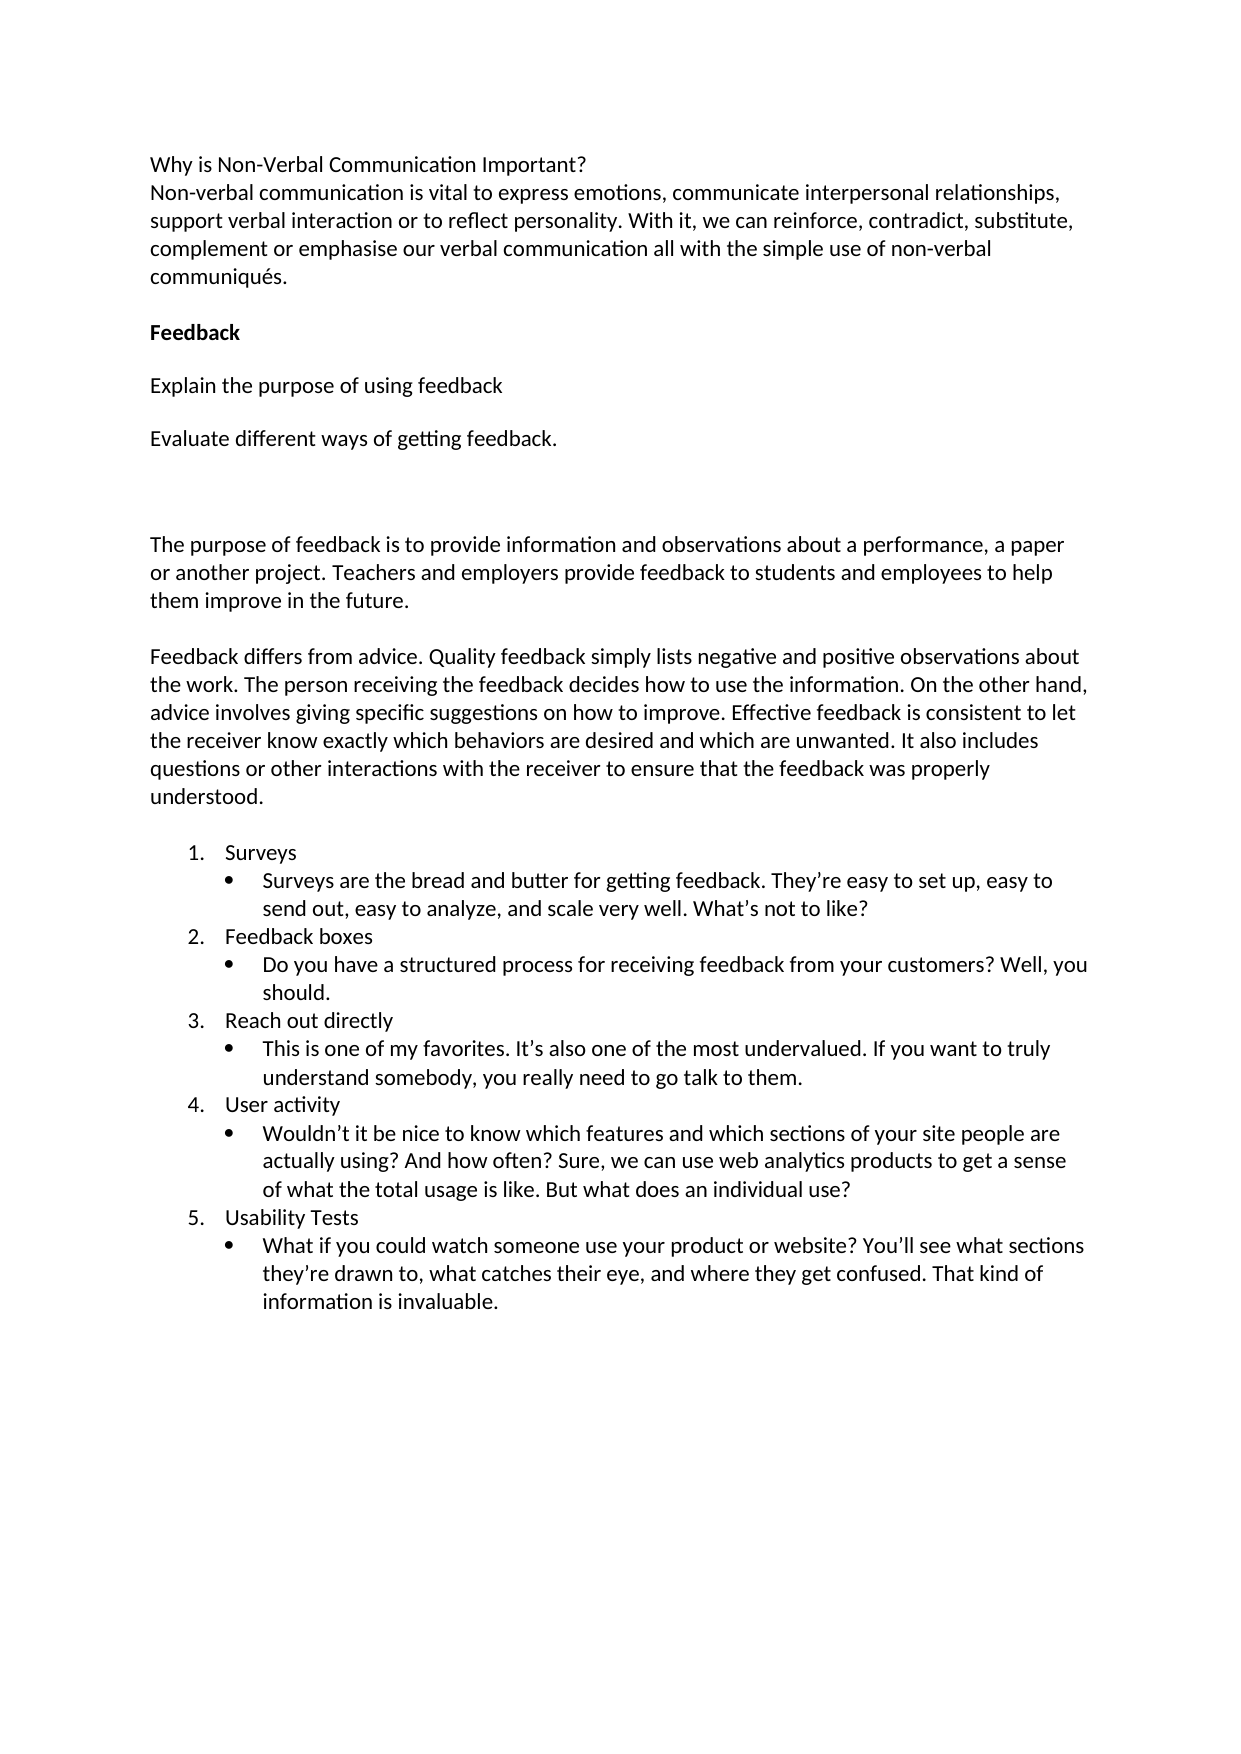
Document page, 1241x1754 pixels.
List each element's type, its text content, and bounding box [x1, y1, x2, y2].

text Evaluate different ways of getting feedback. [150, 424, 1090, 452]
list Surveys [187, 838, 1090, 866]
list Wouldn’t it be nice to know which features and which sections of your site people are actually using? And how often? Sure, we can use web analytics products to get a sense of what the total usage is like. But what does an individual use? [225, 1119, 1090, 1203]
text Why is Non-Verbal Communication Important? [150, 150, 1090, 178]
text Feedback differs from advice. Quality feedback simply lists negative and positive observations about the work. The person receiving the feedback decides how to use the information. On the other hand, advice involves giving specific suggestions on how to improve. Effective feedback is consistent to let the receiver know exactly which behaviors are desired and which are unwanted. It also includes questions or other interactions with the receiver to ensure that the feedback was properly understood. [150, 642, 1090, 810]
list Do you have a structured process for receiving feedback from your customers? Well, you should. [225, 951, 1090, 1007]
list Usability Tests [187, 1203, 1090, 1231]
list What if you could watch someone use your product or website? You’ll see what sections they’re drawn to, what catches their eye, and where they get confused. That kind of information is invaluable. [225, 1231, 1090, 1315]
list Reach out directly [187, 1007, 1090, 1034]
text Non-verbal communication is vital to express emotions, communicate interpersonal relationships, support verbal interaction or to reflect personality. With it, we can reinforce, contradict, substitute, complement or emphasise our verbal communication all with the simple use of non-verbal communiqués. [150, 178, 1090, 290]
text The purpose of feedback is to provide information and observations about a performance, a paper or another project. Teachers and employers provide feedback to students and employees to help them improve in the future. [150, 530, 1090, 614]
list Feedback boxes [187, 922, 1090, 951]
text Feedback [150, 318, 1090, 346]
list This is one of my favorites. It’s also one of the most undervalued. If you want to truly understand somebody, you really need to go talk to them. [225, 1034, 1090, 1091]
list User activity [187, 1091, 1090, 1119]
text Explain the purpose of using feedback [150, 371, 1090, 399]
list Surveys are the bread and butter for getting feedback. They’re easy to set up, easy to send out, easy to analyze, and scale very well. What’s not to like? [225, 866, 1090, 922]
